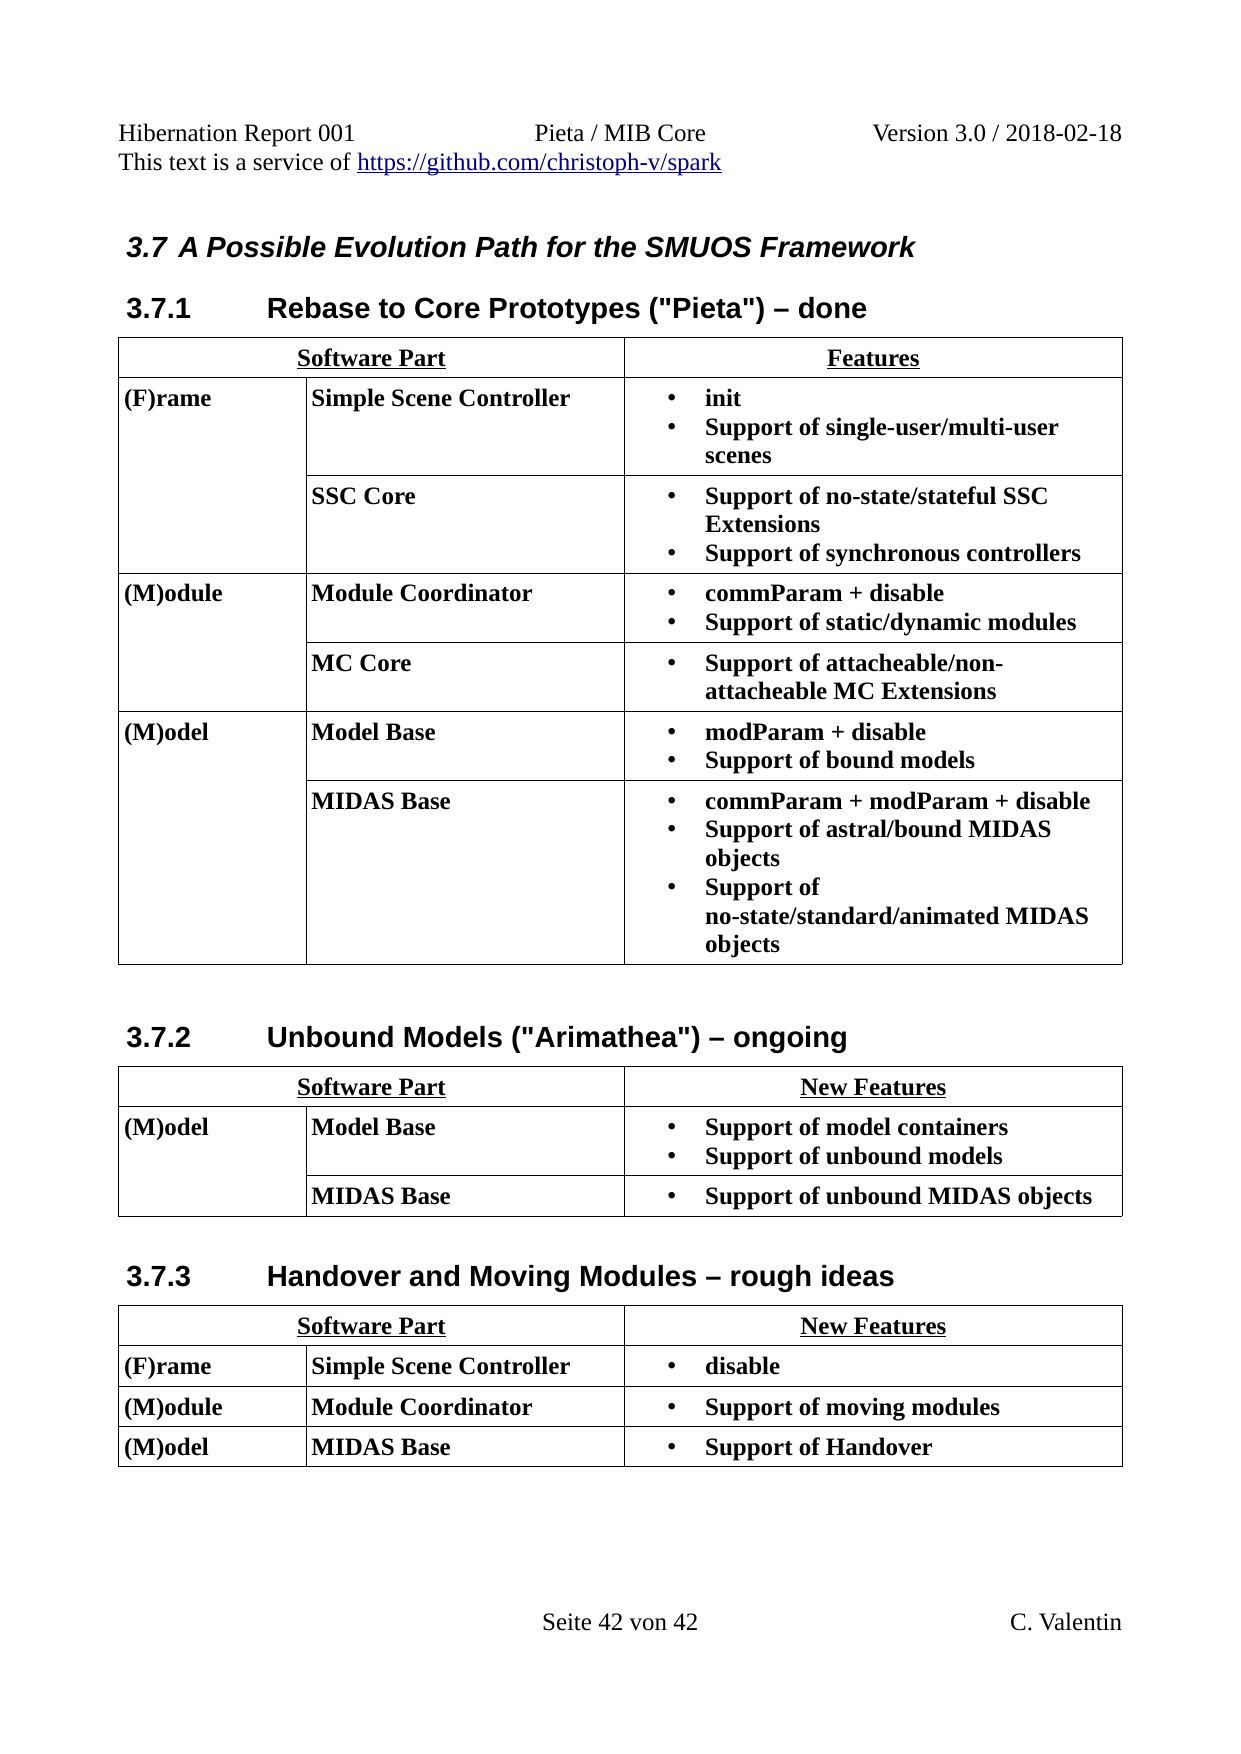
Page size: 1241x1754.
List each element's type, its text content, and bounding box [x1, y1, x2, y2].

table_cell (M)odel [119, 1107, 306, 1216]
table_cell commParam + modParam + disable Support of astral/bound MIDAS objects Support of no-state/standard/animated MIDAS objects [625, 781, 1122, 964]
table_cell MIDAS Base [307, 1176, 624, 1216]
table_cell modParam + disable Support of bound models [625, 712, 1122, 780]
table_cell Model Base [307, 1107, 624, 1175]
table_cell Model Base [307, 712, 624, 780]
table_cell (F)rame [119, 1346, 306, 1386]
table_cell MIDAS Base [307, 781, 624, 964]
subtitle Unbound Models ("Arimathea") – ongoing [118, 1020, 1122, 1053]
table_header Software Part [119, 1067, 624, 1106]
table_cell Module Coordinator [307, 1387, 624, 1426]
table_cell disable [625, 1346, 1122, 1386]
table_cell Support of Handover [625, 1427, 1122, 1466]
table_cell (M)odel [119, 1427, 306, 1466]
table_cell Module Coordinator [307, 574, 624, 642]
table_header Features [625, 338, 1122, 377]
table_cell Support of moving modules [625, 1387, 1122, 1426]
table_cell Simple Scene Controller [307, 1346, 624, 1386]
table_cell Support of no-state/stateful SSC Extensions Support of synchronous controllers [625, 476, 1122, 573]
table_cell (M)odule [119, 574, 306, 711]
table_cell MC Core [307, 643, 624, 711]
table_cell (F)rame [119, 378, 306, 573]
subtitle Rebase to Core Prototypes ("Pieta") – done [118, 291, 1122, 324]
table_cell Simple Scene Controller [307, 378, 624, 475]
table_cell commParam + disable Support of static/dynamic modules [625, 574, 1122, 642]
table_cell Support of attacheable/non-attacheable MC Extensions [625, 643, 1122, 711]
table_header Software Part [119, 338, 624, 377]
subtitle A Possible Evolution Path for the SMUOS Framework [118, 230, 1122, 264]
table_header Software Part [119, 1306, 624, 1345]
subtitle Handover and Moving Modules – rough ideas [118, 1259, 1122, 1293]
table_cell (M)odel [119, 712, 306, 964]
table_header New Features [625, 1306, 1122, 1345]
table_cell Support of model containers Support of unbound models [625, 1107, 1122, 1175]
table_cell (M)odule [119, 1387, 306, 1426]
table_cell init Support of single-user/multi-user scenes [625, 378, 1122, 475]
table_cell Support of unbound MIDAS objects [625, 1176, 1122, 1216]
table_cell MIDAS Base [307, 1427, 624, 1466]
table_cell SSC Core [307, 476, 624, 573]
table_header New Features [625, 1067, 1122, 1106]
